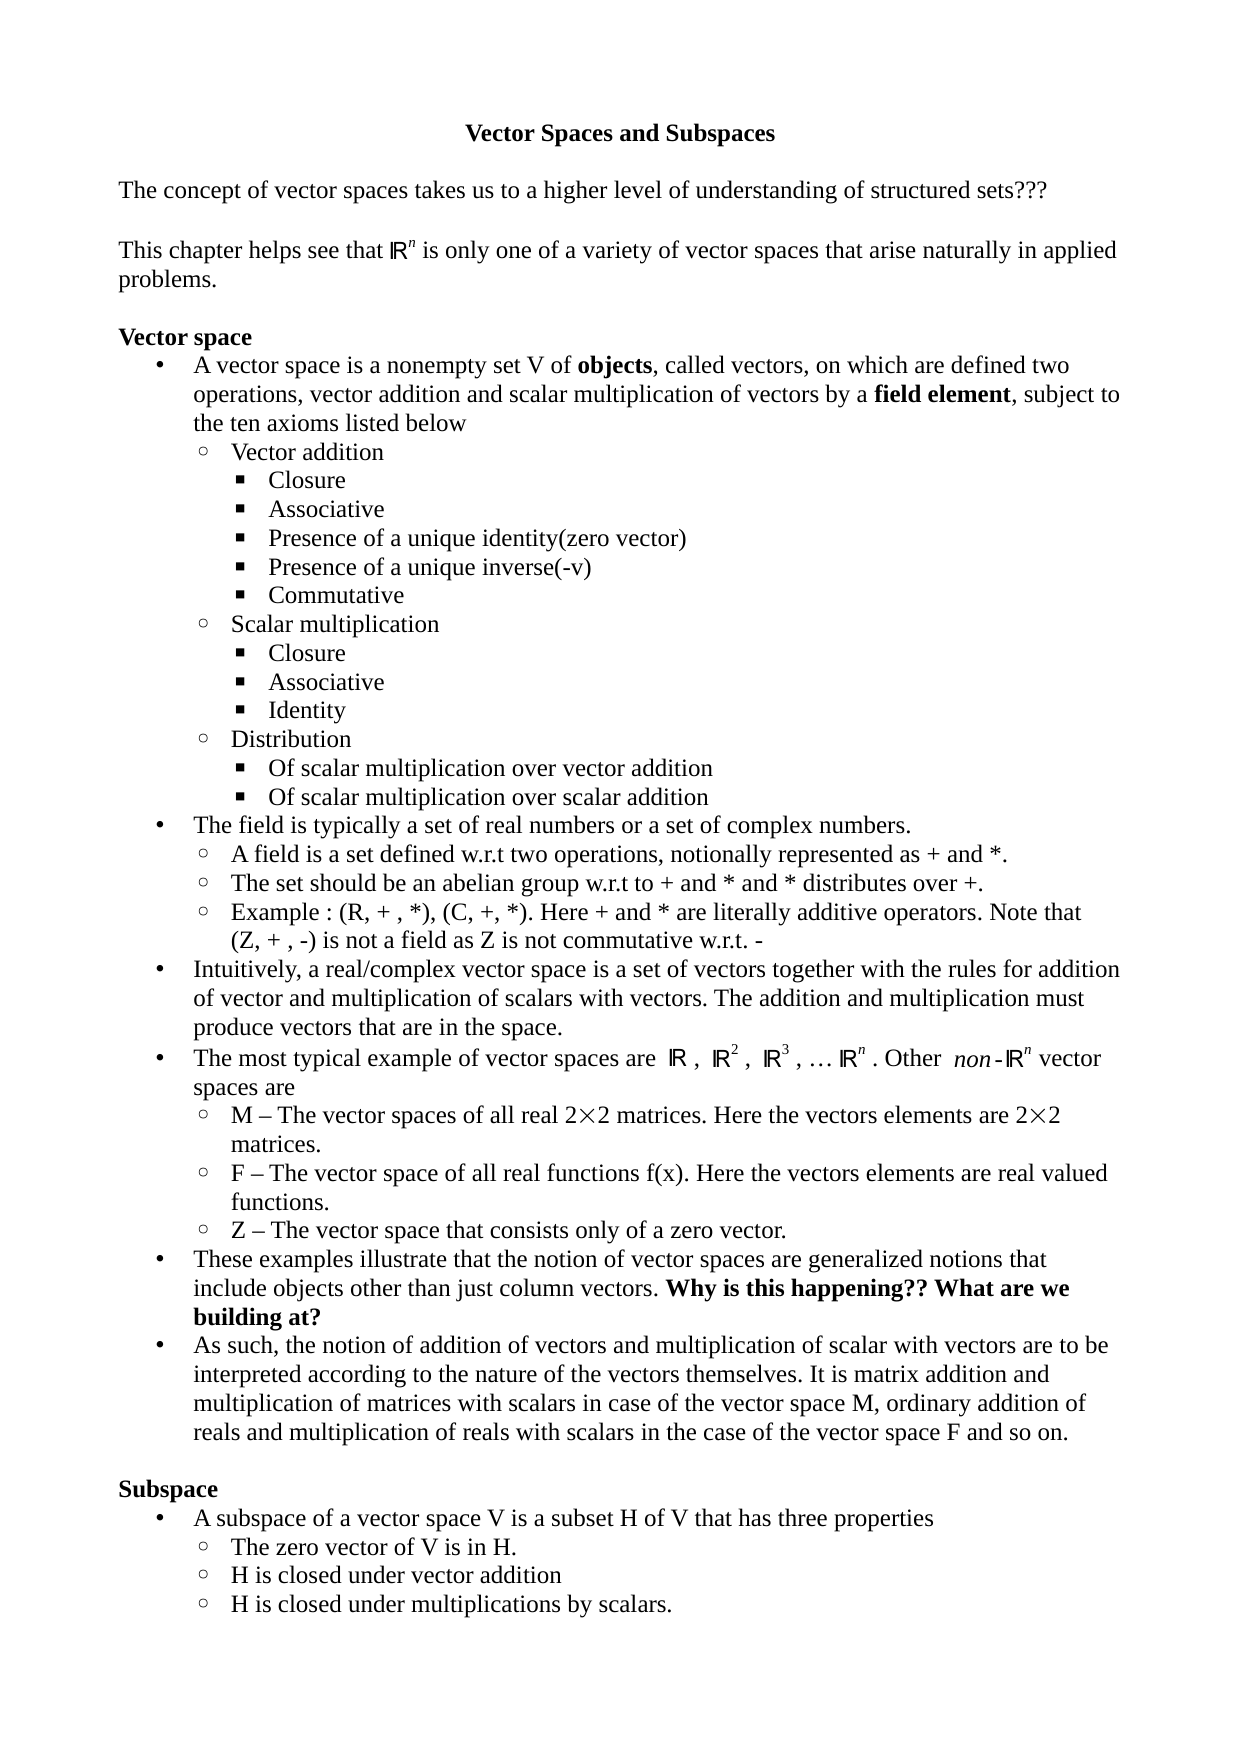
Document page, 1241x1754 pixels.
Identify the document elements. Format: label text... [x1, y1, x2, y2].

list M – The vector spaces of all realmatrices. Here the vectors elements are matrices. [193, 1101, 1122, 1158]
list Example : (R, + , *), (C, +, *). Here + and * are literally additive operators. Note that (Z, + , -) is not a field as Z is not commutative w.r.t. - [193, 897, 1122, 954]
text The concept of vector spaces takes us to a higher level of understanding of structured sets??? [118, 176, 1122, 204]
list A subspace of a vector space V is a subset H of V that has three properties [156, 1503, 1122, 1532]
list Z – The vector space that consists only of a zero vector. [193, 1216, 1122, 1244]
list Of scalar multiplication over scalar addition [231, 782, 1122, 811]
list Scalar multiplication [193, 609, 1122, 638]
list Commutative [231, 581, 1122, 609]
list H is closed under multiplications by scalars. [193, 1589, 1122, 1618]
list The zero vector of V is in H. [193, 1532, 1122, 1561]
list Associative [231, 494, 1122, 523]
list H is closed under vector addition [193, 1561, 1122, 1589]
text Vector space [118, 322, 1122, 351]
list The field is typically a set of real numbers or a set of complex numbers. [156, 811, 1122, 839]
list As such, the notion of addition of vectors and multiplication of scalar with vectors are to be interpreted according to the nature of the vectors themselves. It is matrix addition and multiplication of matrices with scalars in case of the vector space M, ordinary addition of reals and multiplication of reals with scalars in the case of the vector space F and so on. [156, 1331, 1122, 1446]
list A vector space is a nonempty set V of objects, called vectors, on which are defined two operations, vector addition and scalar multiplication of vectors by a field element, subject to the ten axioms listed below [156, 351, 1122, 437]
list Intuitively, a real/complex vector space is a set of vectors together with the rules for addition of vector and multiplication of scalars with vectors. The addition and multiplication must produce vectors that are in the space. [156, 954, 1122, 1041]
list Presence of a unique inverse(-v) [231, 552, 1122, 581]
list F – The vector space of all real functions f(x). Here the vectors elements are real valued functions. [193, 1158, 1122, 1216]
list Identity [231, 696, 1122, 724]
text Subspace [118, 1474, 1122, 1503]
list Vector addition [193, 437, 1122, 466]
list These examples illustrate that the notion of vector spaces are generalized notions that include objects other than just column vectors. Why is this happening?? What are we building at? [156, 1244, 1122, 1331]
list Of scalar multiplication over vector addition [231, 753, 1122, 782]
list Presence of a unique identity(zero vector) [231, 523, 1122, 552]
list The most typical example of vector spaces are , , , …. Other vector spaces are [156, 1041, 1122, 1101]
list Associative [231, 667, 1122, 696]
list Closure [231, 638, 1122, 667]
text Vector Spaces and Subspaces [118, 118, 1122, 147]
list The set should be an abelian group w.r.t to + and * and * distributes over +. [193, 868, 1122, 897]
text This chapter helps see thatis only one of a variety of vector spaces that arise naturally in applied problems. [118, 233, 1122, 293]
list Distribution [193, 724, 1122, 753]
list A field is a set defined w.r.t two operations, notionally represented as + and *. [193, 839, 1122, 868]
list Closure [231, 466, 1122, 494]
